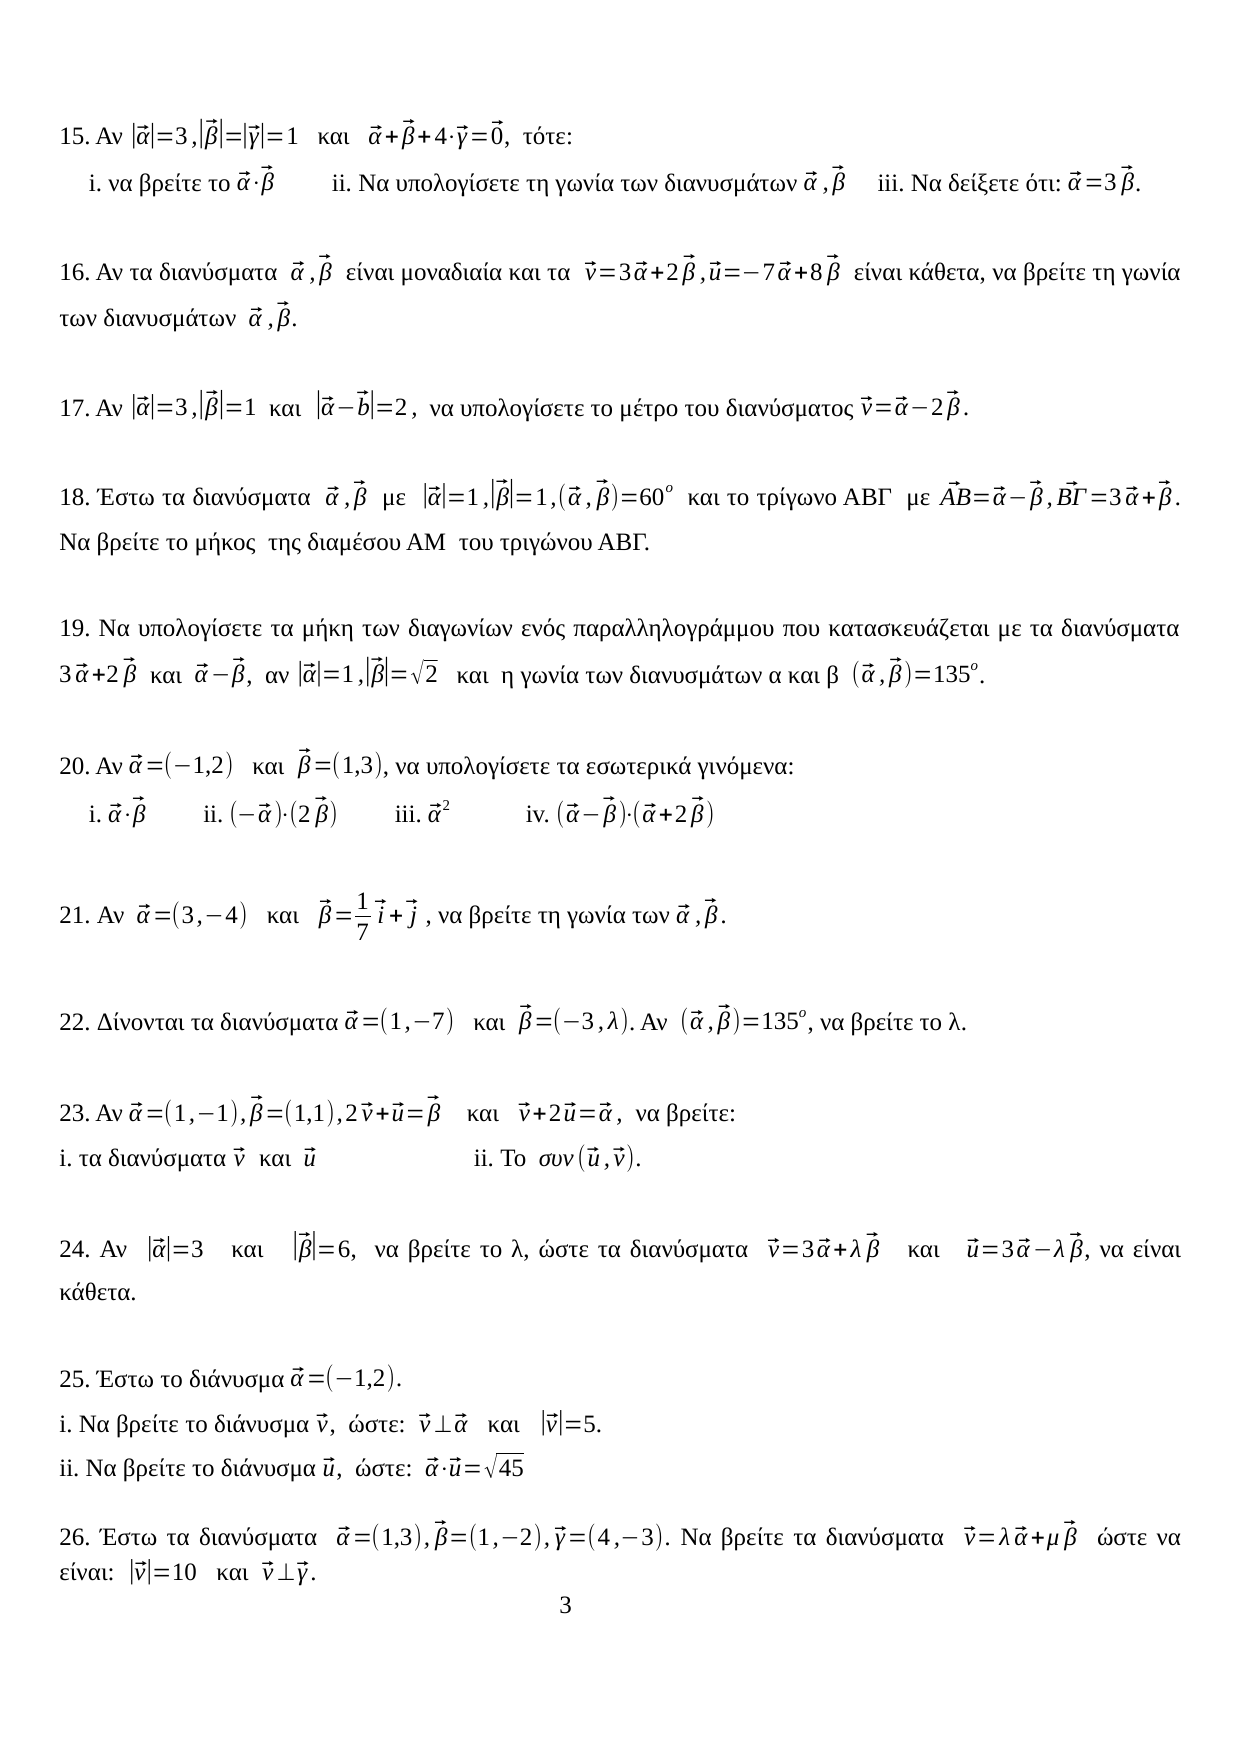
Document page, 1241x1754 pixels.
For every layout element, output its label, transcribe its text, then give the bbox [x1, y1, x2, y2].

text 21. Αν και , να βρείτε τη γωνία των [59, 887, 1181, 946]
text 25. Έστω το διάνυσμα [59, 1364, 1181, 1394]
text i. Να βρείτε το διάνυσμα , ώστε: και [59, 1409, 1181, 1437]
text ii. Να βρείτε το διάνυσμα , ώστε: [59, 1452, 1181, 1482]
text 16. Αν τα διανύσματα είναι μοναδιαία και τα είναι κάθετα, να βρείτε τη γωνία των διανυσμάτων . [59, 254, 1181, 332]
text 23. Αν και να βρείτε: [59, 1095, 1181, 1128]
text i. ii. iii. iv. [89, 796, 1181, 829]
text 18. Έστω τα διανύσματα με και το τρίγωνο ΑΒΓ με Να βρείτε το μήκος της διαμέσου ΑΜ του τριγώνου ΑΒΓ. [59, 479, 1181, 556]
text 20. Αν και , να υπολογίσετε τα εσωτερικά γινόμενα: [59, 748, 1181, 781]
text 15. Αν και , τότε: [59, 118, 1181, 150]
text 3 [59, 1590, 1181, 1619]
text i. να βρείτε το ii. Να υπολογίσετε τη γωνία των διανυσμάτων iii. Να δείξετε ότι: . [89, 164, 1181, 196]
text i. τα διανύσματα και ii. Το . [59, 1143, 1181, 1173]
text 26. Έστω τα διανύσματα Να βρείτε τα διανύσματα ώστε να είναι: και . [59, 1519, 1181, 1586]
text 22. Δίνονται τα διανύσματα και . Αν , να βρείτε το λ. [59, 1003, 1181, 1037]
text 17. Αν και να υπολογίσετε το μέτρο του διανύσματος [59, 389, 1181, 421]
text 24. Αν και , να βρείτε το λ, ώστε τα διανύσματα και , να είναι κάθετα. [59, 1231, 1181, 1306]
text 19. Να υπολογίσετε τα μήκη των διαγωνίων ενός παραλληλογράμμου που κατασκευάζεται με τα διανύσματα και , αν και η γωνία των διανυσμάτων α και β . [59, 613, 1181, 690]
